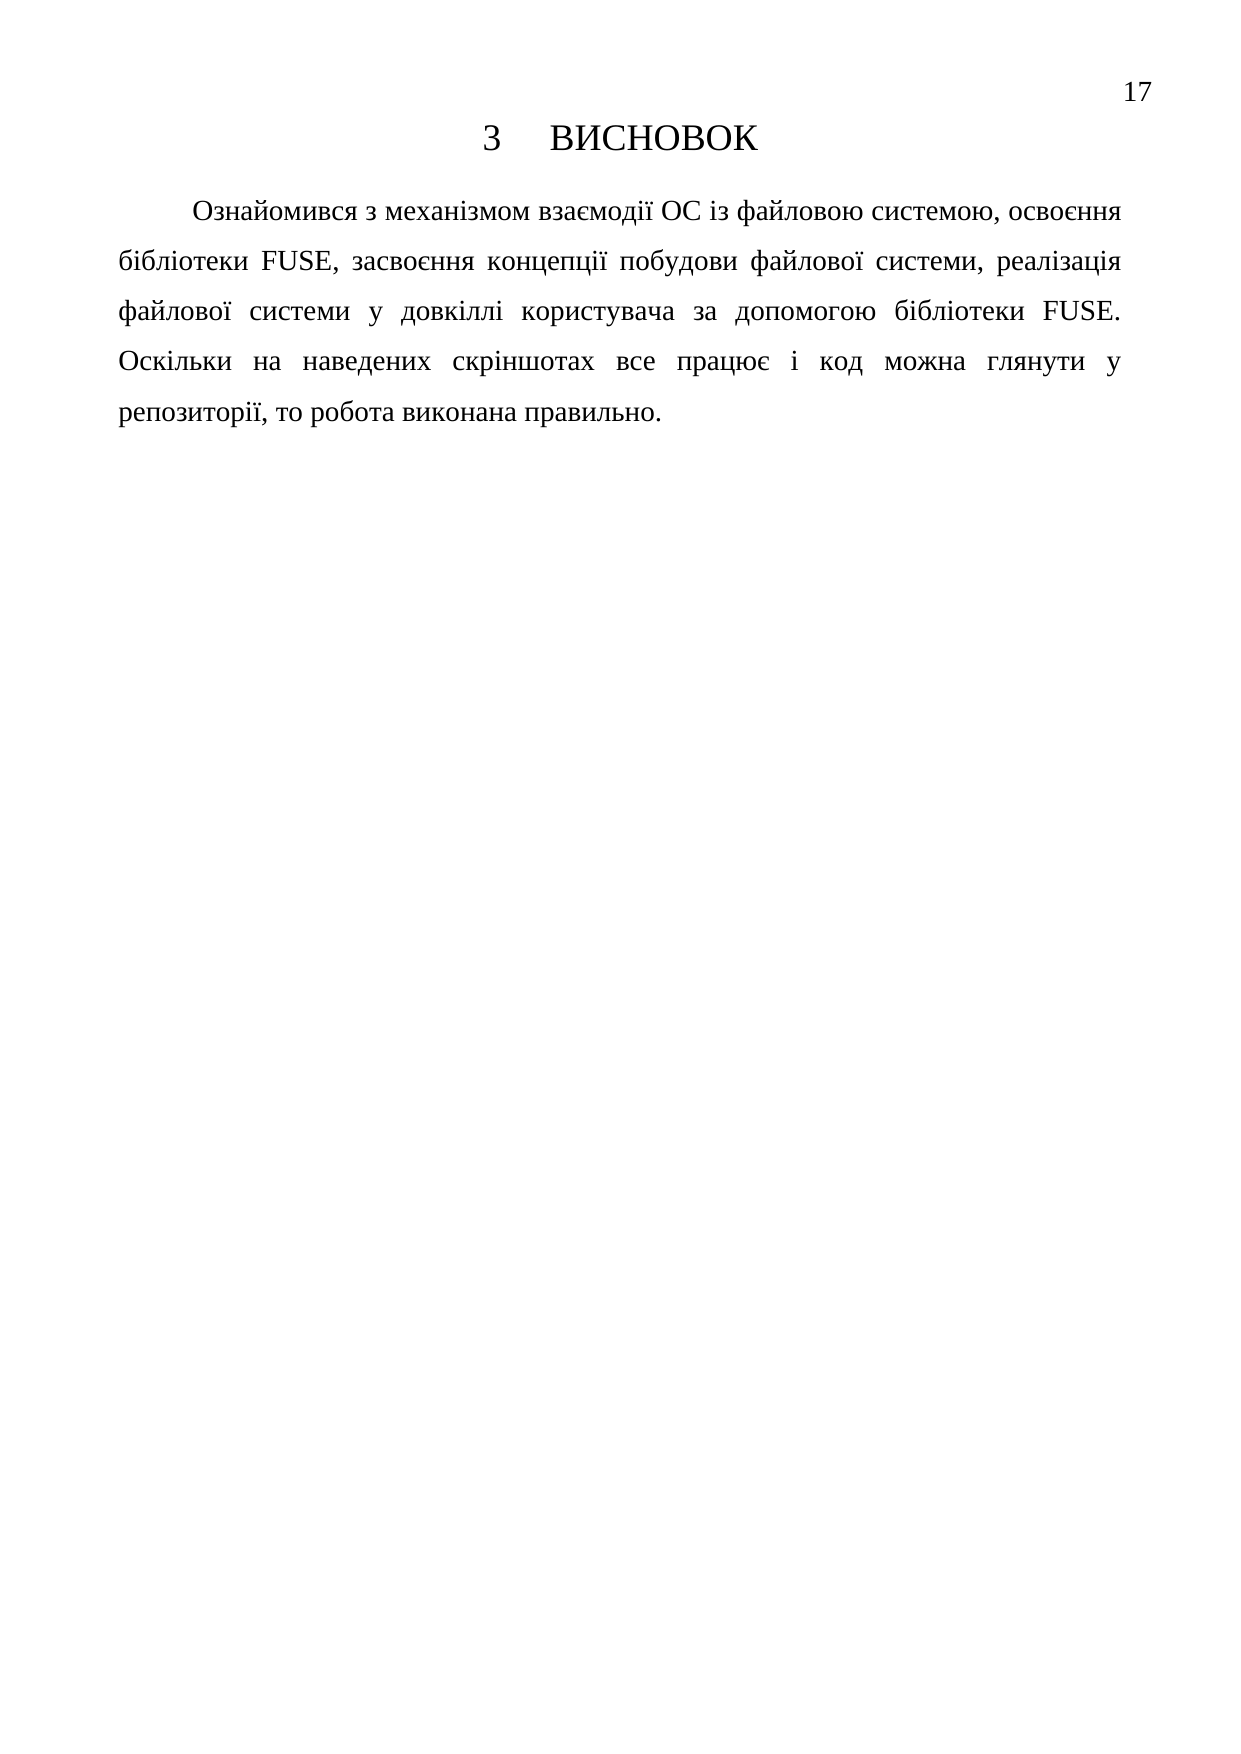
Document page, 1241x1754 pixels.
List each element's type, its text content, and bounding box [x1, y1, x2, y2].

subtitle Висновок [118, 115, 1122, 158]
text Ознайомився з механізмом взаємодії ОС із файловою системою, освоєння бібліотеки FUSE, засвоєння концепції побудови файлової системи, реалізація файлової системи у довкіллі користувача за допомогою бібліотеки FUSE. Оскільки на наведених скріншотах все працює і код можна глянути у репозиторії, то робота виконана правильно. [118, 193, 1122, 427]
